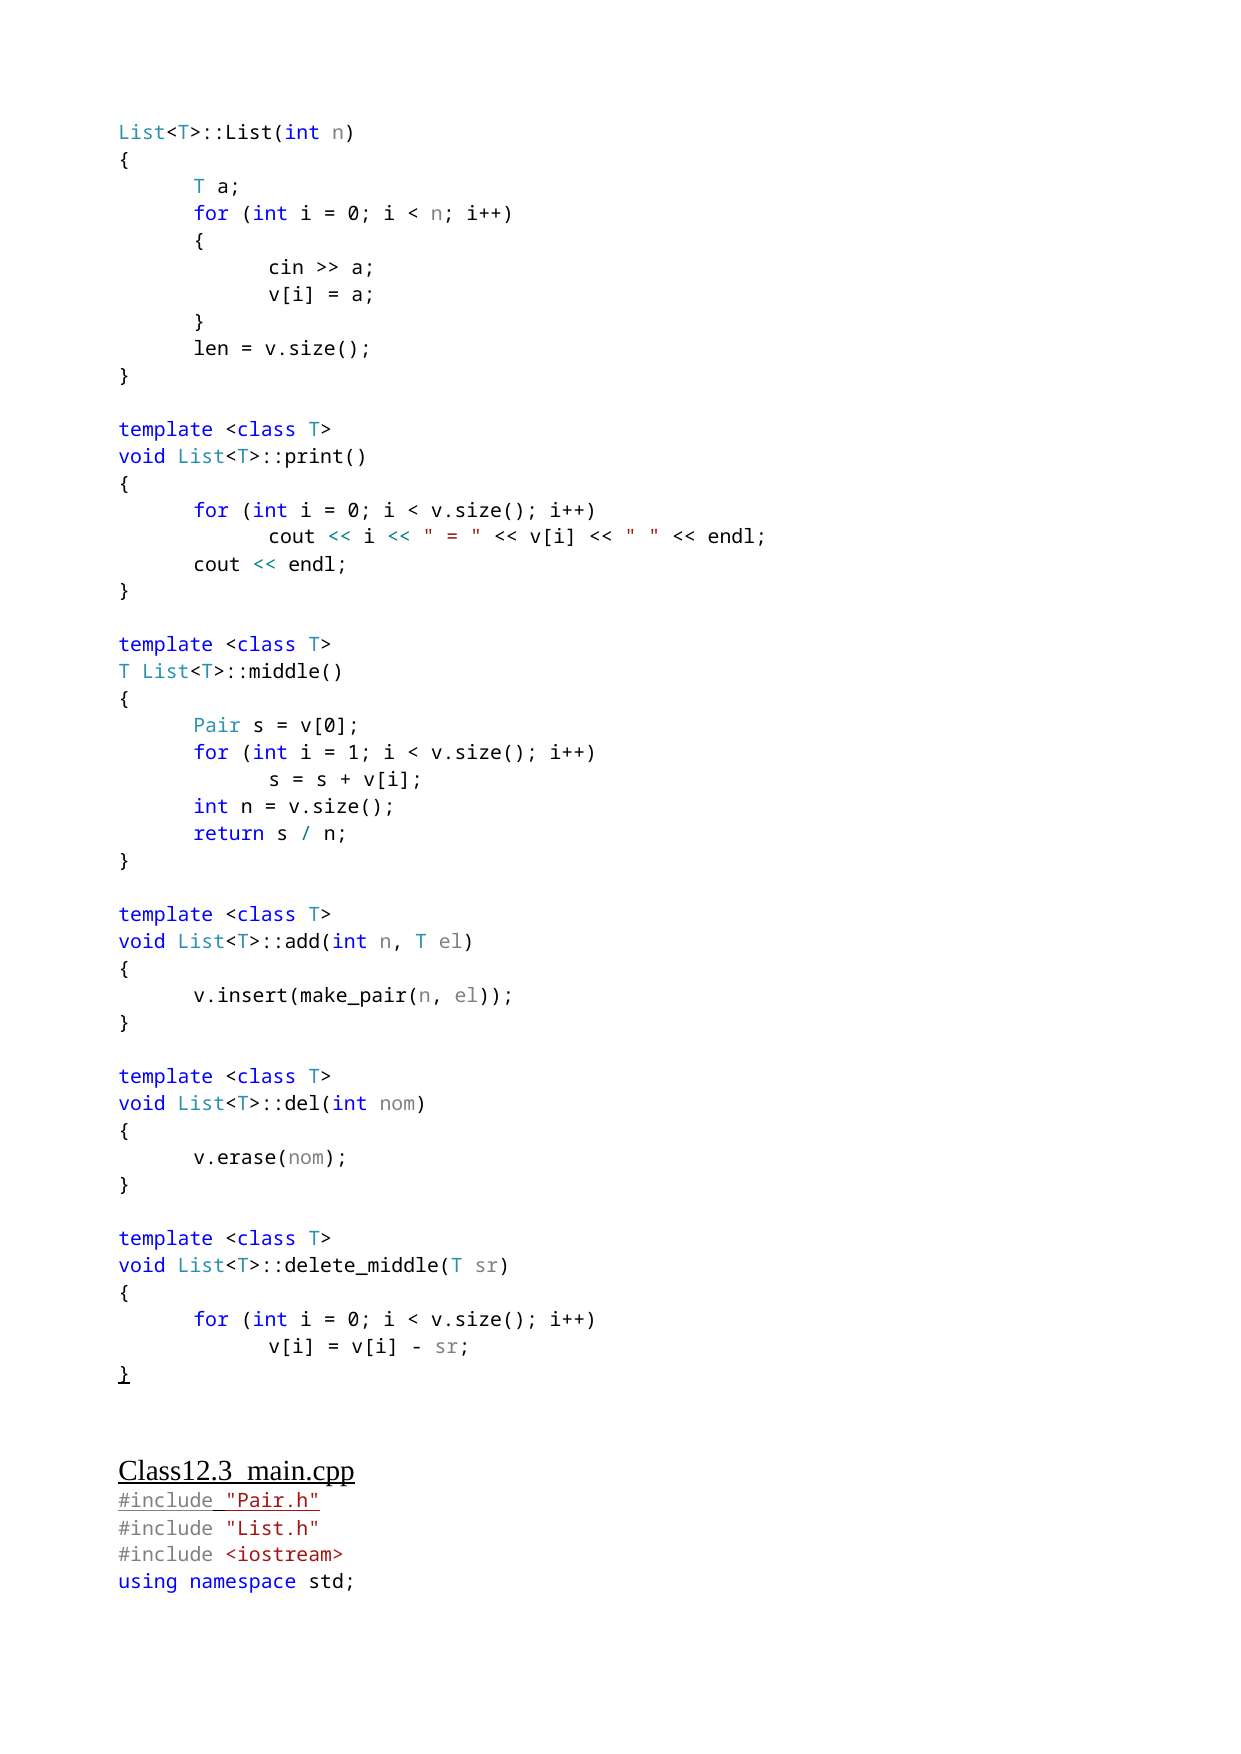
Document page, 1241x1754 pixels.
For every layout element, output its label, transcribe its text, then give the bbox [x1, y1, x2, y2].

text s = s + v[i]; [118, 766, 1122, 793]
text { [118, 685, 1122, 712]
text cout << endl; [118, 550, 1122, 577]
text v[i] = v[i] - sr; [118, 1332, 1122, 1359]
text } [118, 1359, 1122, 1386]
text T a; [118, 172, 1122, 199]
text void List<T>::delete_middle(T sr) [118, 1251, 1122, 1278]
text Pair s = v[0]; [118, 712, 1122, 739]
text void List<T>::add(int n, T el) [118, 927, 1122, 954]
text len = v.size(); [118, 334, 1122, 361]
text v[i] = a; [118, 280, 1122, 307]
text for (int i = 1; i < v.size(); i++) [118, 739, 1122, 766]
text } [118, 307, 1122, 334]
text T List<T>::middle() [118, 658, 1122, 685]
text { [118, 954, 1122, 981]
text } [118, 1008, 1122, 1035]
text #include <iostream> [118, 1541, 1122, 1568]
text int n = v.size(); [118, 793, 1122, 819]
text void List<T>::del(int nom) [118, 1089, 1122, 1116]
text template <class T> [118, 1062, 1122, 1089]
text template <class T> [118, 631, 1122, 658]
text void List<T>::print() [118, 442, 1122, 469]
text cin >> a; [118, 253, 1122, 280]
text return s / n; [118, 819, 1122, 847]
text v.insert(make_pair(n, el)); [118, 981, 1122, 1008]
text { [118, 469, 1122, 496]
text #include "List.h" [118, 1514, 1122, 1541]
text template <class T> [118, 415, 1122, 442]
text template <class T> [118, 1224, 1122, 1251]
text for (int i = 0; i < v.size(); i++) [118, 1305, 1122, 1332]
text { [118, 226, 1122, 253]
text } [118, 847, 1122, 873]
text { [118, 1116, 1122, 1143]
text } [118, 361, 1122, 388]
text cout << i << " = " << v[i] << " " << endl; [118, 523, 1122, 550]
text } [118, 1170, 1122, 1197]
text for (int i = 0; i < v.size(); i++) [118, 496, 1122, 523]
text #include "Pair.h" [118, 1487, 1122, 1514]
text for (int i = 0; i < n; i++) [118, 199, 1122, 226]
text { [118, 145, 1122, 172]
text v.erase(nom); [118, 1143, 1122, 1170]
text } [118, 577, 1122, 604]
text Class12.3_main.cpp [118, 1453, 1122, 1487]
text { [118, 1278, 1122, 1305]
text using namespace std; [118, 1568, 1122, 1595]
text List<T>::List(int n) [118, 118, 1122, 145]
text template <class T> [118, 901, 1122, 927]
